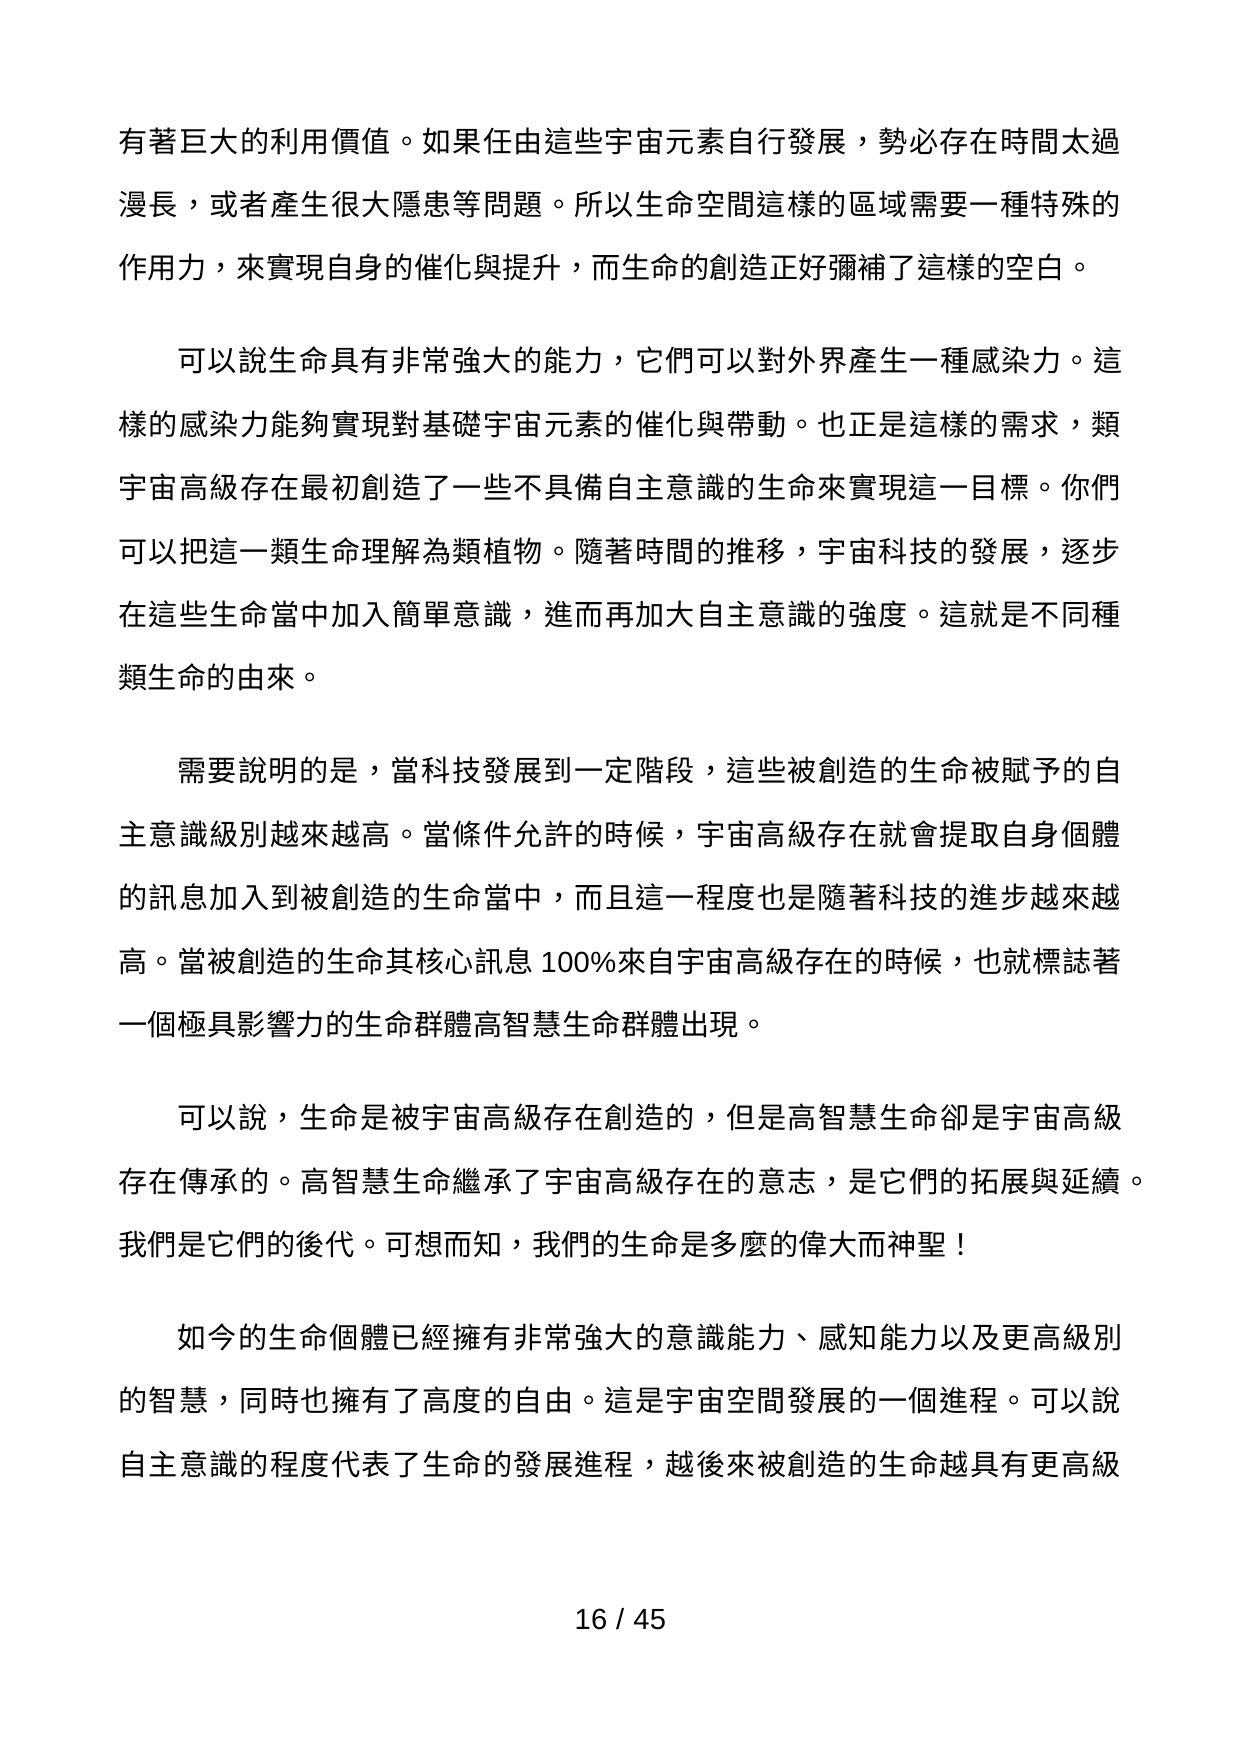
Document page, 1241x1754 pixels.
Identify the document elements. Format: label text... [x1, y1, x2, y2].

text 需要說明的是，當科技發展到一定階段，這些被創造的生命被賦予的自主意識級別越來越高。當條件允許的時候，宇宙高級存在就會提取自身個體的訊息加入到被創造的生命當中，而且這一程度也是隨著科技的進步越來越高。當被創造的生命其核心訊息100%來自宇宙高級存在的時候，也就標誌著一個極具影響力的生命群體高智慧生命群體出現。 [118, 748, 1122, 1044]
text 如今的生命個體已經擁有非常強大的意識能力、感知能力以及更高級別的智慧，同時也擁有了高度的自由。這是宇宙空間發展的一個進程。可以說自主意識的程度代表了生命的發展進程，越後來被創造的生命越具有更高級 [118, 1314, 1122, 1484]
text 有著巨大的利用價值。如果任由這些宇宙元素自行發展，勢必存在時間太過漫長，或者產生很大隱患等問題。所以生命空間這樣的區域需要一種特殊的作用力，來實現自身的催化與提升，而生命的創造正好彌補了這樣的空白。 [118, 118, 1122, 287]
text 可以說生命具有非常強大的能力，它們可以對外界產生一種感染力。這樣的感染力能夠實現對基礎宇宙元素的催化與帶動。也正是這樣的需求，類宇宙高級存在最初創造了一些不具備自主意識的生命來實現這一目標。你們可以把這一類生命理解為類植物。隨著時間的推移，宇宙科技的發展，逐步在這些生命當中加入簡單意識，進而再加大自主意識的強度。這就是不同種類生命的由來。 [118, 338, 1122, 697]
text 可以說，生命是被宇宙高級存在創造的，但是高智慧生命卻是宇宙高級存在傳承的。高智慧生命繼承了宇宙高級存在的意志，是它們的拓展與延續。我們是它們的後代。可想而知，我們的生命是多麼的偉大而神聖！ [118, 1095, 1122, 1264]
